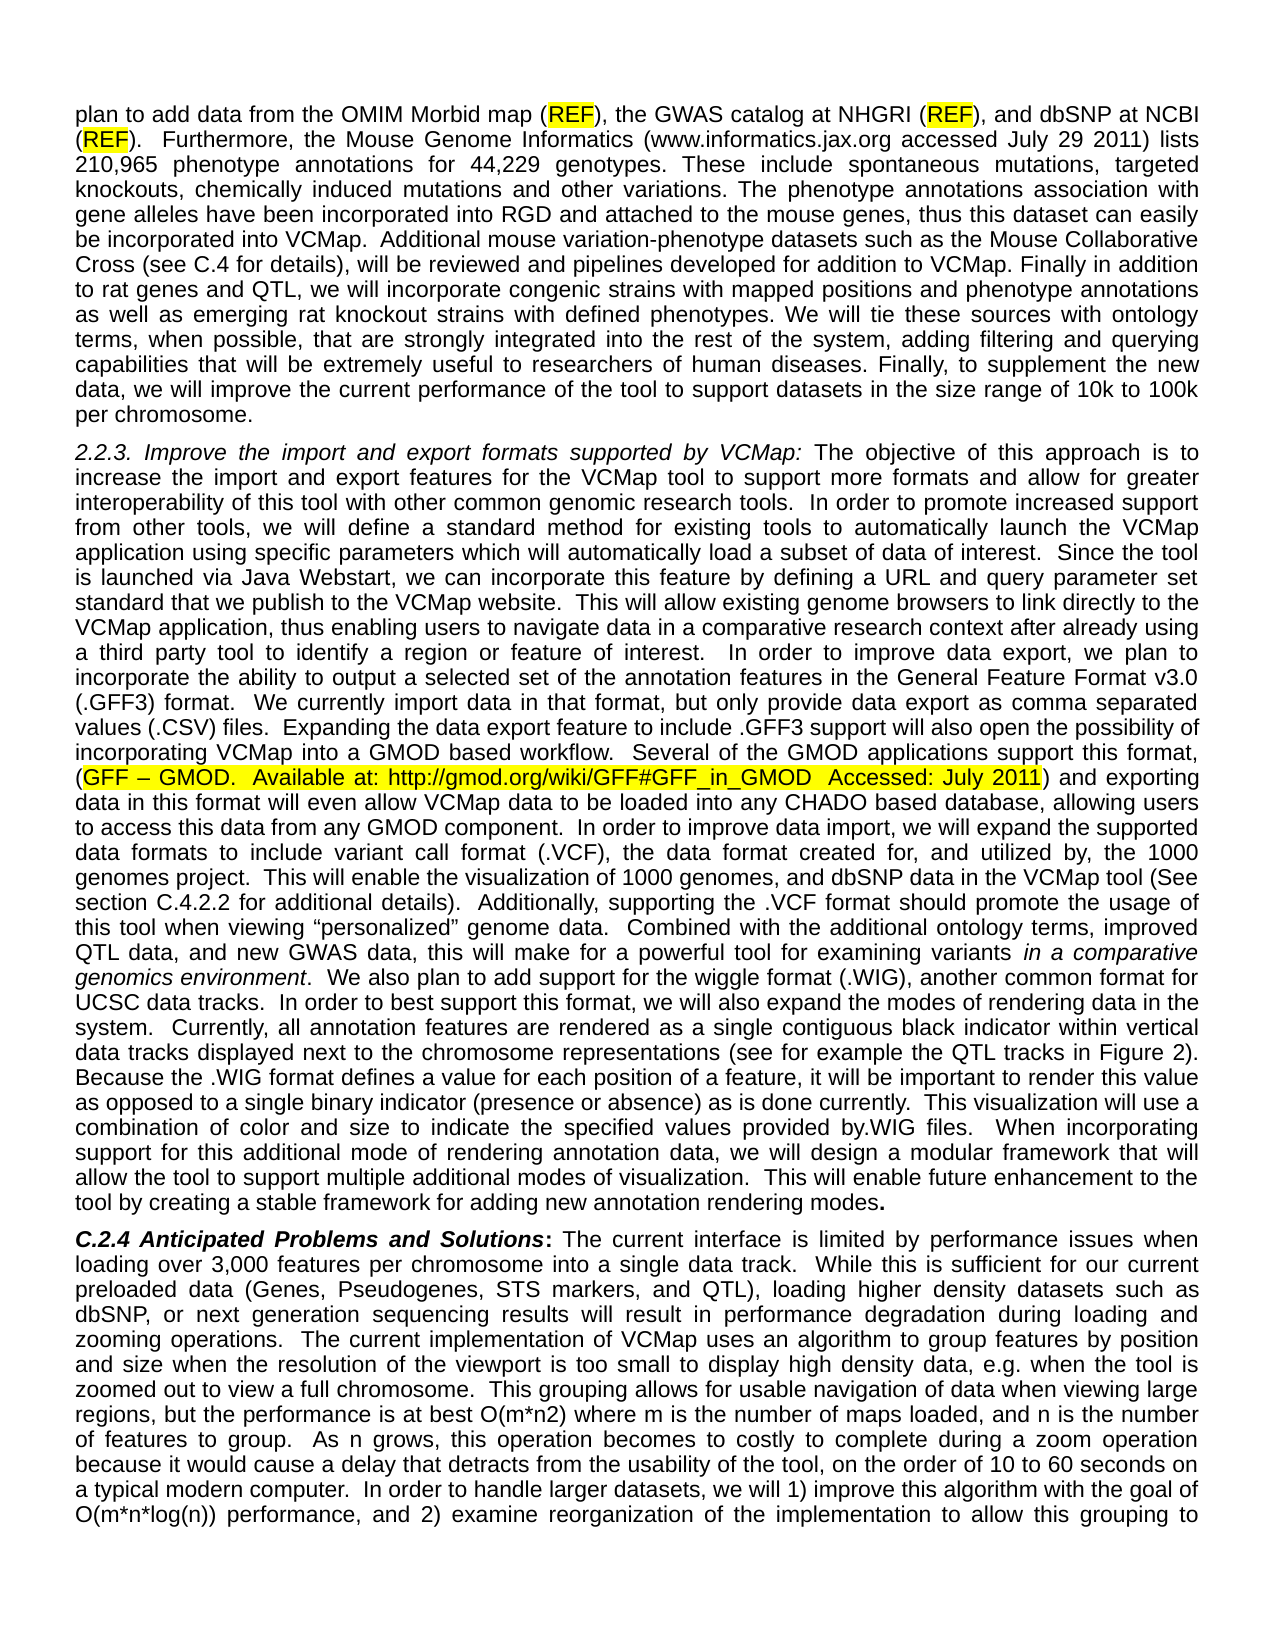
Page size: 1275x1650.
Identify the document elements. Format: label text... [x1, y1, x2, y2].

text 2.2.3. Improve the import and export formats supported by VCMap: The objective of this approach is to increase the import and export features for the VCMap tool to support more formats and allow for greater interoperability of this tool with other common genomic research tools. In order to promote increased support from other tools, we will define a standard method for existing tools to automatically launch the VCMap application using specific parameters which will automatically load a subset of data of interest. Since the tool is launched via Java Webstart, we can incorporate this feature by defining a URL and query parameter set standard that we publish to the VCMap website. This will allow existing genome browsers to link directly to the VCMap application, thus enabling users to navigate data in a comparative research context after already using a third party tool to identify a region or feature of interest. In order to improve data export, we plan to incorporate the ability to output a selected set of the annotation features in the General Feature Format v3.0 (.GFF3) format. We currently import data in that format, but only provide data export as comma separated values (.CSV) files. Expanding the data export feature to include .GFF3 support will also open the possibility of incorporating VCMap into a GMOD based workflow. Several of the GMOD applications support this format, (GFF – GMOD. Available at: http://gmod.org/wiki/GFF#GFF_in_GMOD Accessed: July 2011) and exporting data in this format will even allow VCMap data to be loaded into any CHADO based database, allowing users to access this data from any GMOD component. In order to improve data import, we will expand the supported data formats to include variant call format (.VCF), the data format created for, and utilized by, the 1000 genomes project. This will enable the visualization of 1000 genomes, and dbSNP data in the VCMap tool (See section C.4.2.2 for additional details). Additionally, supporting the .VCF format should promote the usage of this tool when viewing “personalized” genome data. Combined with the additional ontology terms, improved QTL data, and new GWAS data, this will make for a powerful tool for examining variants in a comparative genomics environment. We also plan to add support for the wiggle format (.WIG), another common format for UCSC data tracks. In order to best support this format, we will also expand the modes of rendering data in the system. Currently, all annotation features are rendered as a single contiguous black indicator within vertical data tracks displayed next to the chromosome representations (see for example the QTL tracks in Figure 2). Because the .WIG format defines a value for each position of a feature, it will be important to render this value as opposed to a single binary indicator (presence or absence) as is done currently. This visualization will use a combination of color and size to indicate the specified values provided by.WIG files. When incorporating support for this additional mode of rendering annotation data, we will design a modular framework that will allow the tool to support multiple additional modes of visualization. This will enable future enhancement to the tool by creating a stable framework for adding new annotation rendering modes. [75, 440, 1200, 1215]
text plan to add data from the OMIM Morbid map (REF), the GWAS catalog at NHGRI (REF), and dbSNP at NCBI (REF). Furthermore, the Mouse Genome Informatics (www.informatics.jax.org accessed July 29 2011) lists 210,965 phenotype annotations for 44,229 genotypes. These include spontaneous mutations, targeted knockouts, chemically induced mutations and other variations. The phenotype annotations association with gene alleles have been incorporated into RGD and attached to the mouse genes, thus this dataset can easily be incorporated into VCMap. Additional mouse variation-phenotype datasets such as the Mouse Collaborative Cross (see C.4 for details), will be reviewed and pipelines developed for addition to VCMap. Finally in addition to rat genes and QTL, we will incorporate congenic strains with mapped positions and phenotype annotations as well as emerging rat knockout strains with defined phenotypes. We will tie these sources with ontology terms, when possible, that are strongly integrated into the rest of the system, adding filtering and querying capabilities that will be extremely useful to researchers of human diseases. Finally, to supplement the new data, we will improve the current performance of the tool to support datasets in the size range of 10k to 100k per chromosome. [75, 103, 1200, 428]
text C.2.4 Anticipated Problems and Solutions: The current interface is limited by performance issues when loading over 3,000 features per chromosome into a single data track. While this is sufficient for our current preloaded data (Genes, Pseudogenes, STS markers, and QTL), loading higher density datasets such as dbSNP, or next generation sequencing results will result in performance degradation during loading and zooming operations. The current implementation of VCMap uses an algorithm to group features by position and size when the resolution of the viewport is too small to display high density data, e.g. when the tool is zoomed out to view a full chromosome. This grouping allows for usable navigation of data when viewing large regions, but the performance is at best O(m*n2) where m is the number of maps loaded, and n is the number of features to group. As n grows, this operation becomes to costly to complete during a zoom operation because it would cause a delay that detracts from the usability of the tool, on the order of 10 to 60 seconds on a typical modern computer. In order to handle larger datasets, we will 1) improve this algorithm with the goal of O(m*n*log(n)) performance, and 2) examine reorganization of the implementation to allow this grouping to [75, 1228, 1200, 1528]
